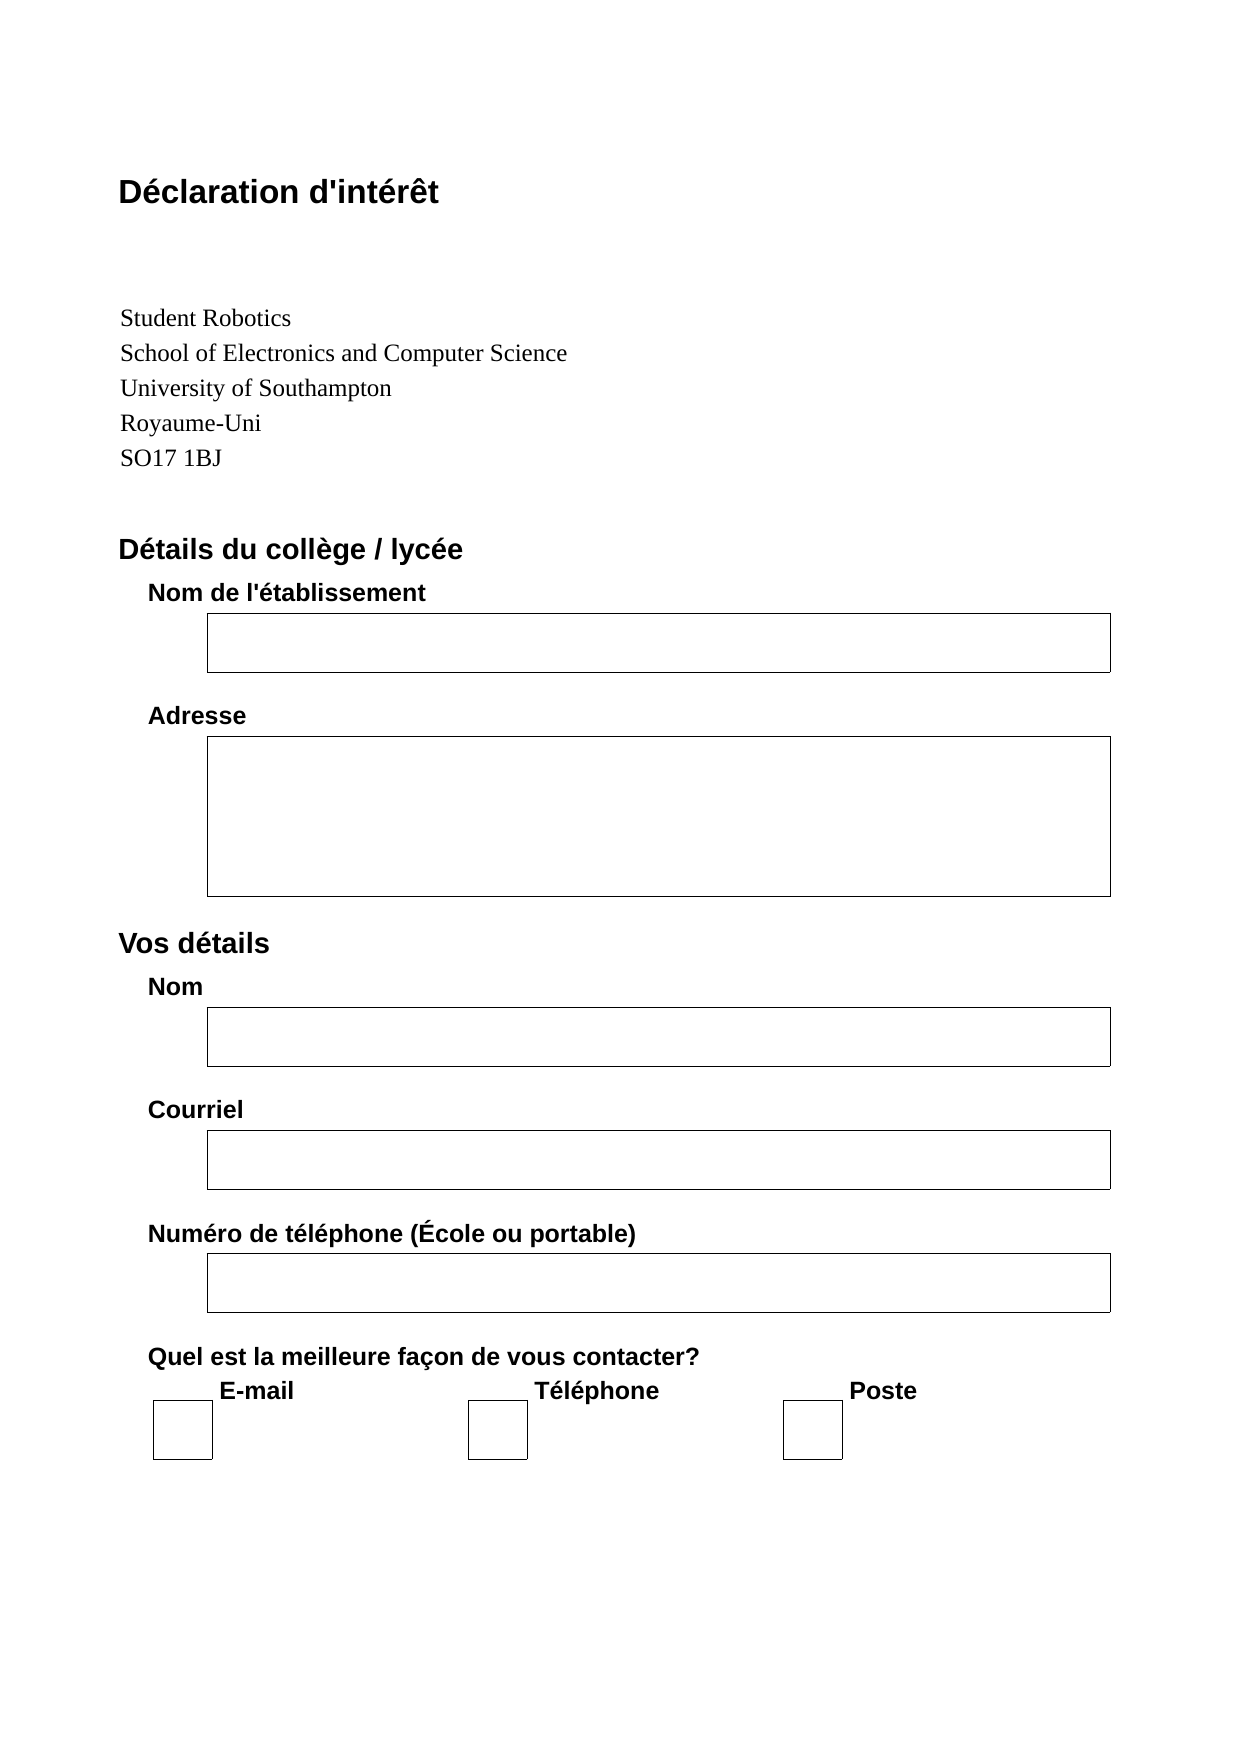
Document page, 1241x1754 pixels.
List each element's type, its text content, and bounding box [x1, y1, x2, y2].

text Royaume-Uni [120, 408, 589, 436]
subtitle Déclaration d'intérêt [118, 172, 1122, 210]
table_header E-mail [118, 1371, 433, 1464]
title Nom de l'établissement [148, 578, 1122, 607]
table_header Téléphone [433, 1371, 748, 1464]
title Courriel [148, 1001, 1122, 1124]
title Nom [148, 972, 1122, 1001]
title Numéro de téléphone (École ou portable) [148, 1124, 1122, 1247]
title Adresse [148, 607, 1122, 730]
title Quel est la meilleure façon de vous contacter? [148, 1247, 1122, 1371]
text SO17 1BJ [120, 443, 589, 471]
subtitle Détails du collège / lycée [118, 532, 1122, 566]
subtitle Vos détails [118, 730, 1122, 960]
text School of Electronics and Computer Science [120, 338, 589, 366]
text Student Robotics [120, 303, 589, 331]
table_header Poste [748, 1371, 1063, 1464]
text University of Southampton [120, 373, 589, 401]
